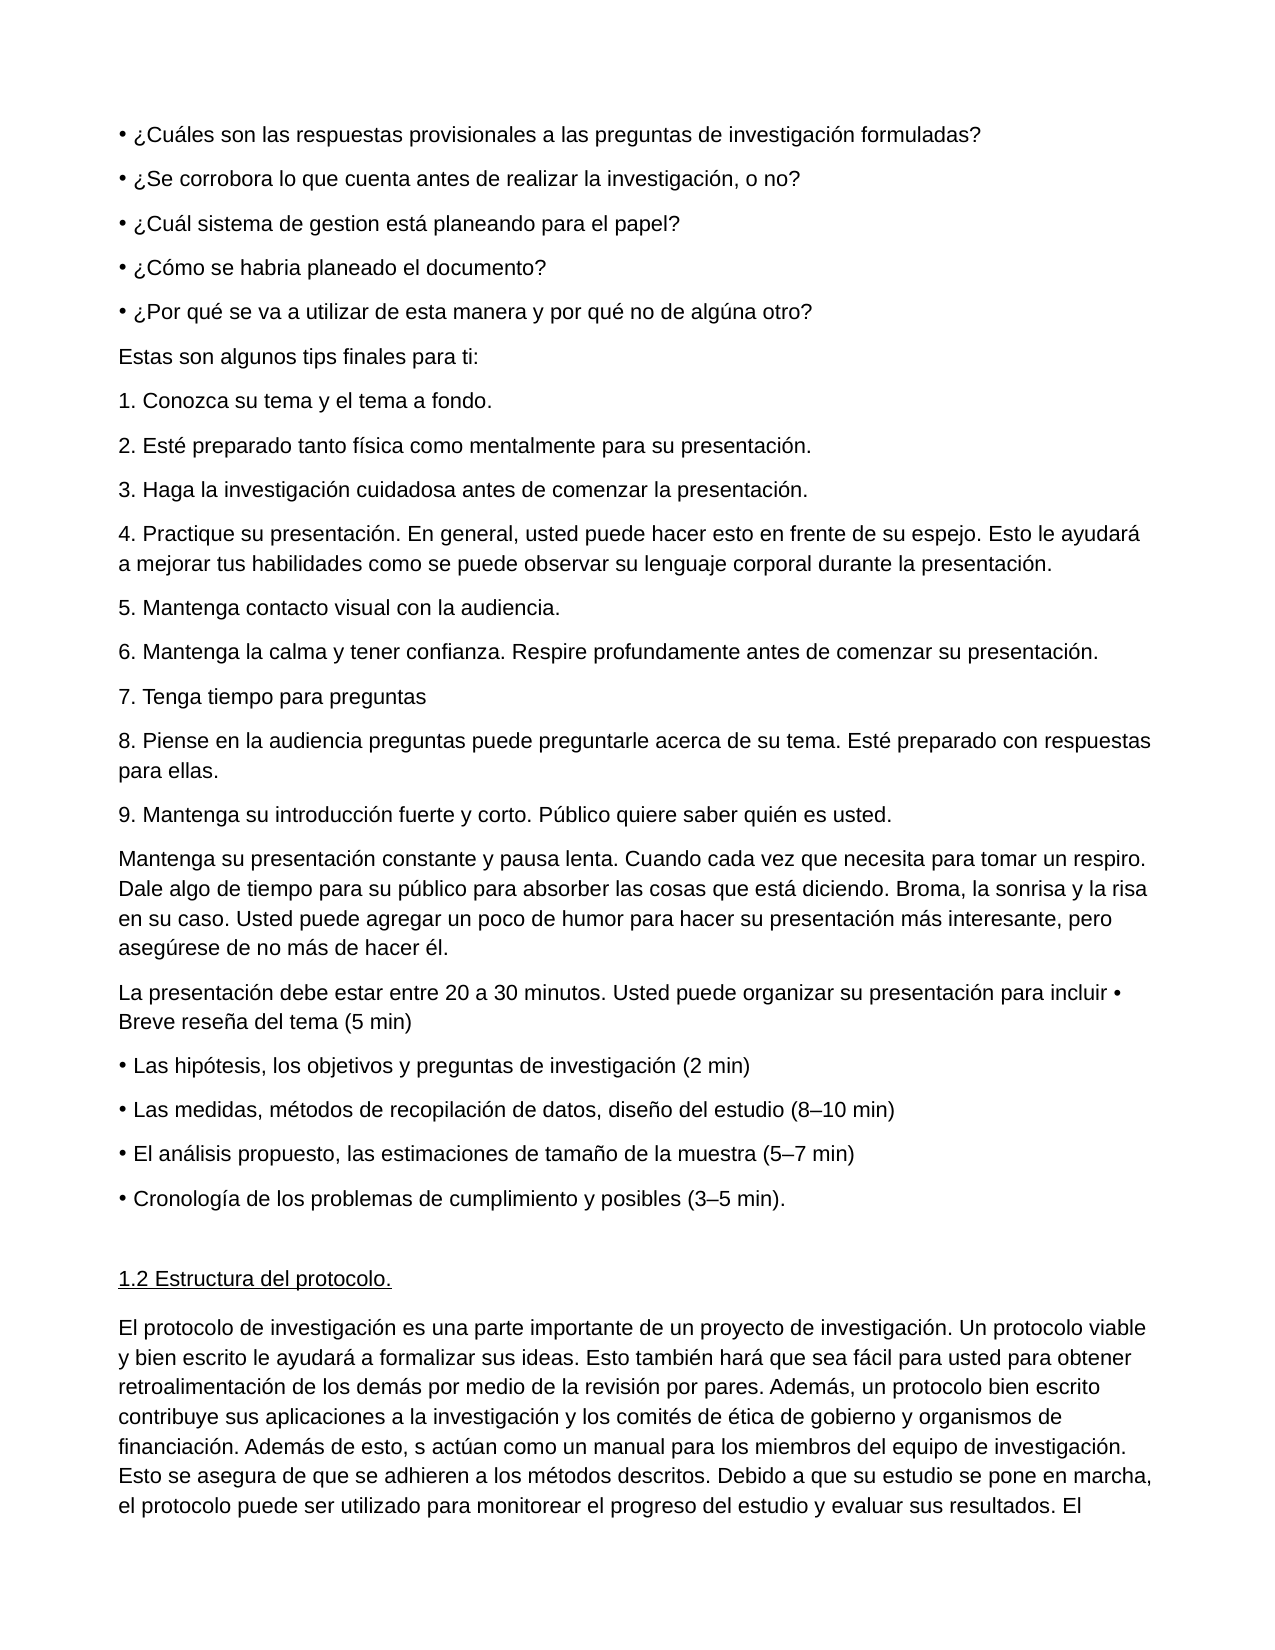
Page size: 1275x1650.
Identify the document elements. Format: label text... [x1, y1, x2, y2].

text 2. Esté preparado tanto física como mentalmente para su presentación. [118, 428, 1157, 458]
text • Las medidas, métodos de recopilación de datos, diseño del estudio (8–10 min) [118, 1093, 1157, 1123]
text 5. Mantenga contacto visual con la audiencia. [118, 591, 1157, 620]
text • Cronología de los problemas de cumplimiento y posibles (3–5 min). [118, 1182, 1157, 1211]
text La presentación debe estar entre 20 a 30 minutos. Usted puede organizar su presentación para incluir • Breve reseña del tema (5 min) [118, 975, 1157, 1034]
text • ¿Cuál sistema de gestion está planeando para el papel? [118, 207, 1157, 236]
text El protocolo de investigación es una parte importante de un proyecto de investigación. Un protocolo viable y bien escrito le ayudará a formalizar sus ideas. Esto también hará que sea fácil para usted para obtener retroalimentación de los demás por medio de la revisión por pares. Además, un protocolo bien escrito contribuye sus aplicaciones a la investigación y los comités de ética de gobierno y organismos de financiación. Además de esto, s actúan como un manual para los miembros del equipo de investigación. Esto se asegura de que se adhieren a los métodos descritos. Debido a que su estudio se pone en marcha, el protocolo puede ser utilizado para monitorear el progreso del estudio y evaluar sus resultados. El [118, 1310, 1157, 1518]
text 3. Haga la investigación cuidadosa antes de comenzar la presentación. [118, 472, 1157, 502]
text 8. Piense en la audiencia preguntas puede preguntarle acerca de su tema. Esté preparado con respuestas para ellas. [118, 723, 1157, 783]
text 1.2 Estructura del protocolo. [118, 1266, 1157, 1291]
text 6. Mantenga la calma y tener confianza. Respire profundamente antes de comenzar su presentación. [118, 635, 1157, 664]
text 4. Practique su presentación. En general, usted puede hacer esto en frente de su espejo. Esto le ayudará a mejorar tus habilidades como se puede observar su lenguaje corporal durante la presentación. [118, 517, 1157, 576]
text • ¿Se corrobora lo que cuenta antes de realizar la investigación, o no? [118, 162, 1157, 192]
text Mantenga su presentación constante y pausa lenta. Cuando cada vez que necesita para tomar un respiro. Dale algo de tiempo para su público para absorber las cosas que está diciendo. Broma, la sonrisa y la risa en su caso. Usted puede agregar un poco de humor para hacer su presentación más interesante, pero asegúrese de no más de hacer él. [118, 842, 1157, 960]
text • ¿Cuáles son las respuestas provisionales a las preguntas de investigación formuladas? [118, 118, 1157, 148]
text • ¿Cómo se habria planeado el documento? [118, 251, 1157, 281]
text • El análisis propuesto, las estimaciones de tamaño de la muestra (5–7 min) [118, 1137, 1157, 1167]
text 7. Tenga tiempo para preguntas [118, 679, 1157, 709]
text 1. Conozca su tema y el tema a fondo. [118, 384, 1157, 413]
text Estas son algunos tips finales para ti: [118, 339, 1157, 369]
text 9. Mantenga su introducción fuerte y corto. Público quiere saber quién es usted. [118, 797, 1157, 827]
text • ¿Por qué se va a utilizar de esta manera y por qué no de algúna otro? [118, 295, 1157, 325]
text • Las hipótesis, los objetivos y preguntas de investigación (2 min) [118, 1049, 1157, 1078]
